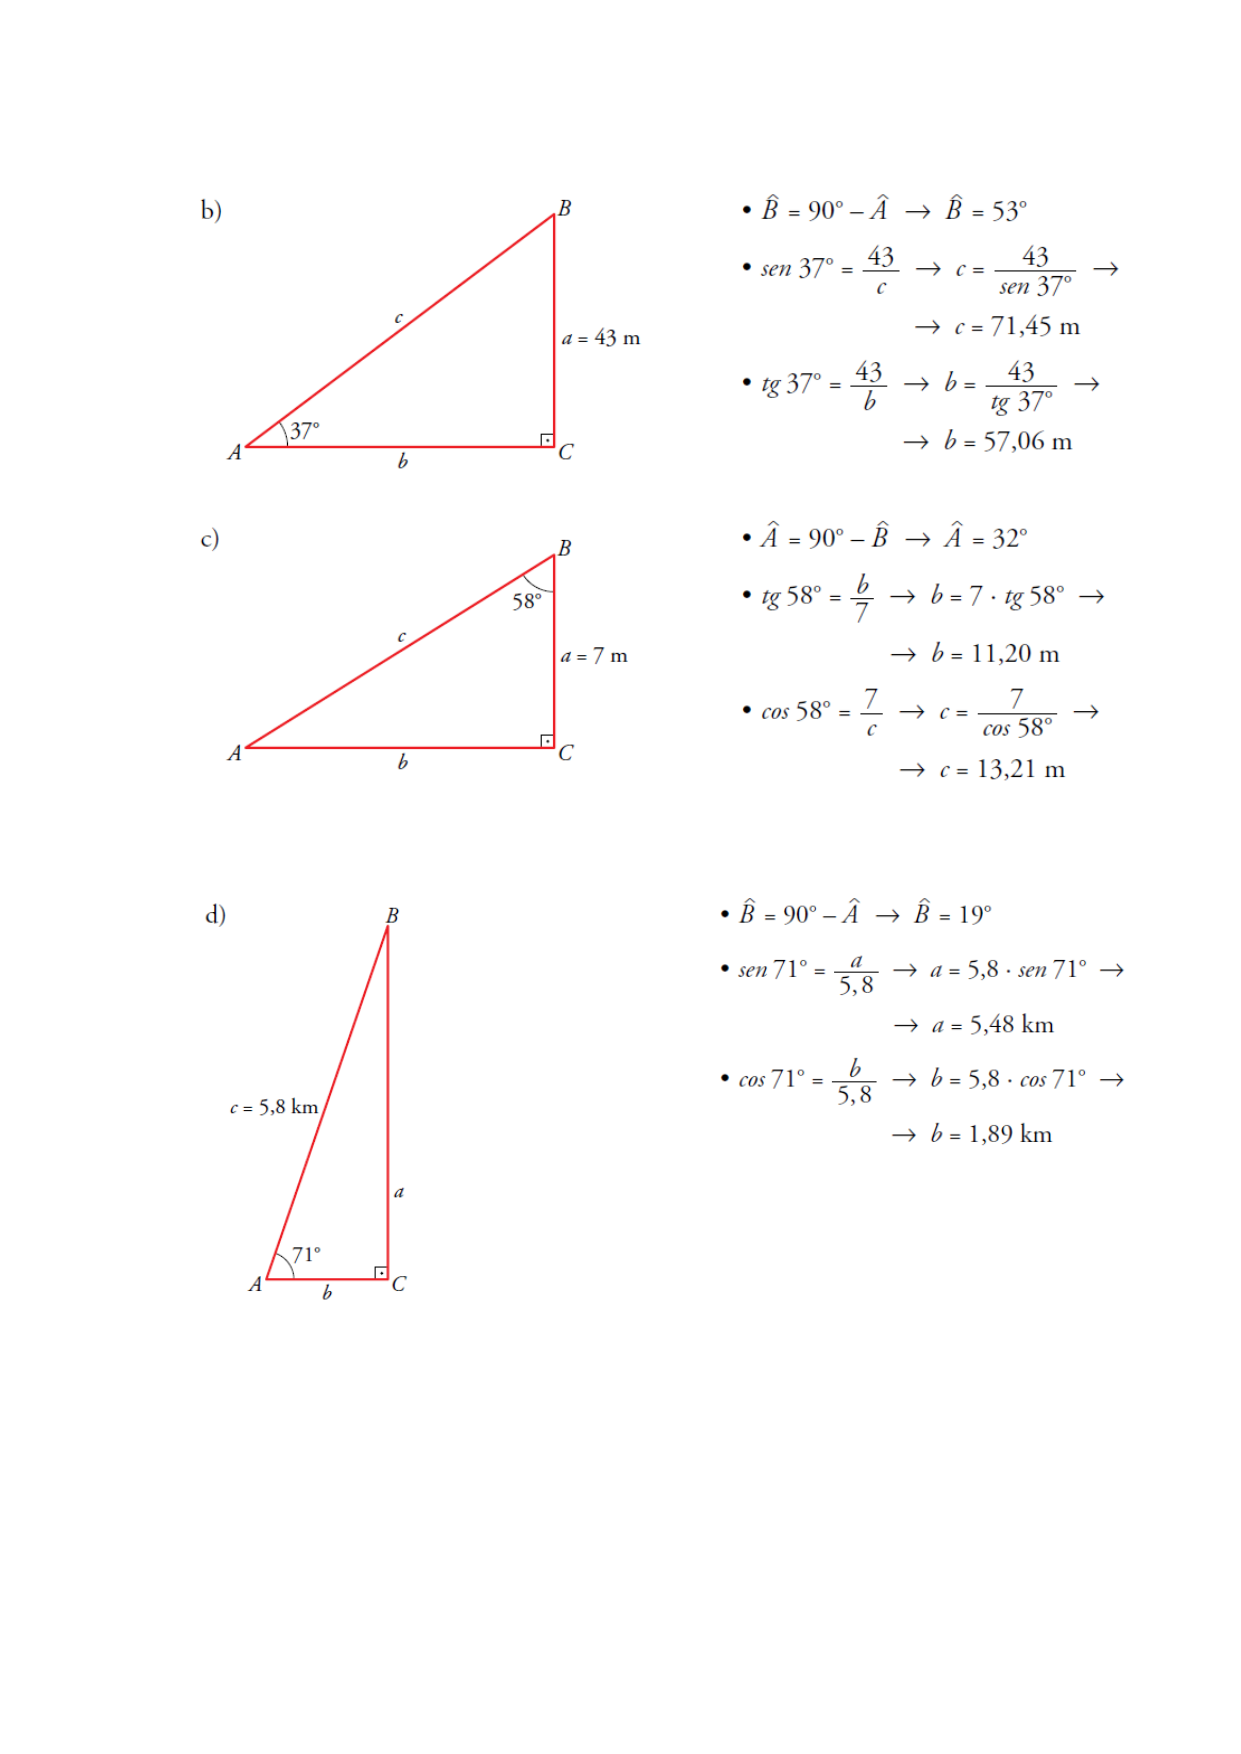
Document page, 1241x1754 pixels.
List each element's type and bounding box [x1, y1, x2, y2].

picture [146, 878, 1151, 1307]
picture [145, 172, 1150, 795]
